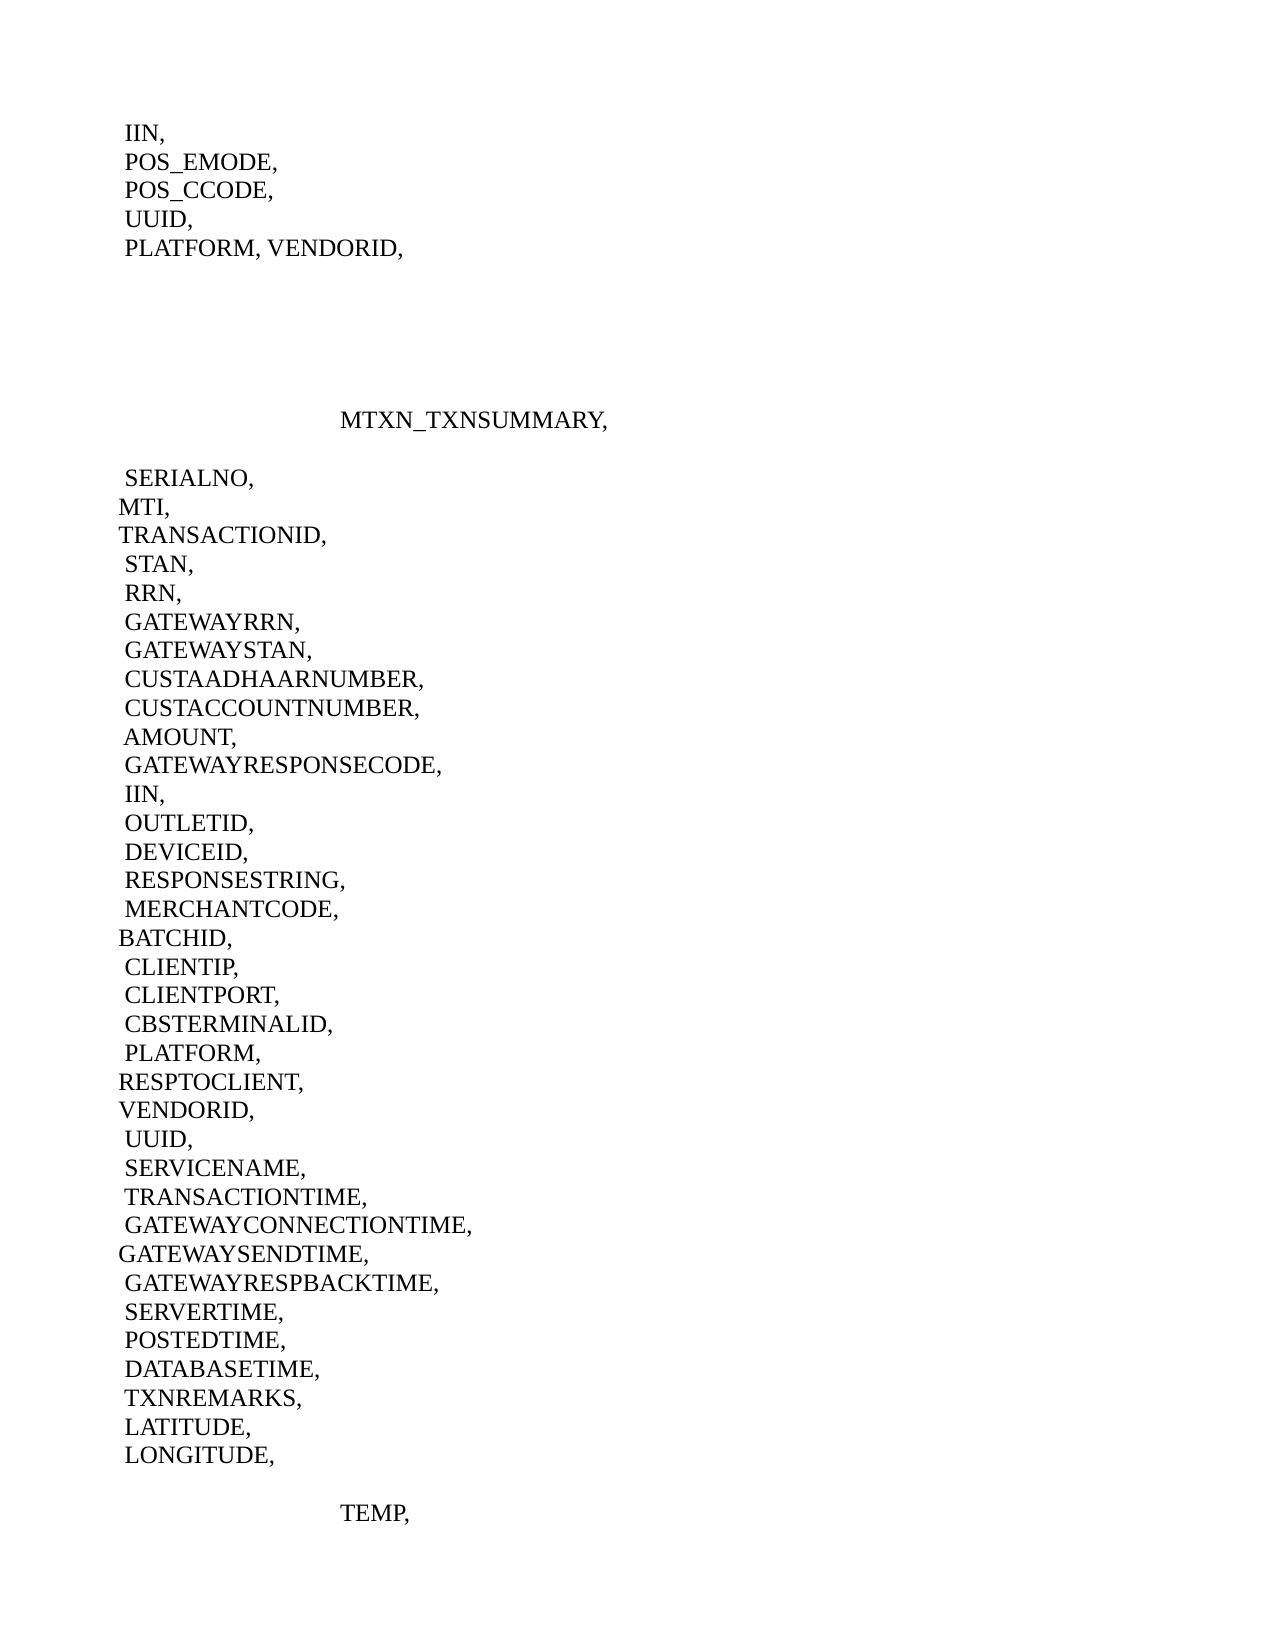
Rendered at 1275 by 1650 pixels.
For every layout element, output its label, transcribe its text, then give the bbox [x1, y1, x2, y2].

text GATEWAYRESPONSECODE, [118, 751, 1157, 779]
text LATITUDE, [118, 1412, 1157, 1441]
text MERCHANTCODE, [118, 894, 1157, 923]
text AMOUNT, [118, 722, 1157, 751]
text VENDORID, [118, 1096, 1157, 1124]
text IIN, [118, 779, 1157, 808]
text GATEWAYSENDTIME, [118, 1239, 1157, 1268]
text POS_CCODE, [118, 176, 1157, 204]
text MTI, [118, 492, 1157, 521]
text RESPTOCLIENT, [118, 1067, 1157, 1096]
text GATEWAYCONNECTIONTIME, [118, 1211, 1157, 1239]
text STAN, [118, 549, 1157, 578]
text IIN, [118, 118, 1157, 147]
text POS_EMODE, [118, 147, 1157, 176]
text GATEWAYRRN, [118, 607, 1157, 636]
text OUTLETID, [118, 808, 1157, 837]
text RRN, [118, 578, 1157, 607]
text LONGITUDE, [118, 1441, 1157, 1469]
text TEMP, [118, 1498, 1157, 1527]
text SERVICENAME, [118, 1153, 1157, 1182]
text TRANSACTIONTIME, [118, 1182, 1157, 1211]
text RESPONSESTRING, [118, 866, 1157, 894]
text GATEWAYRESPBACKTIME, [118, 1268, 1157, 1297]
text CBSTERMINALID, [118, 1009, 1157, 1038]
text PLATFORM, VENDORID, [118, 233, 1157, 262]
text CLIENTIP, [118, 952, 1157, 981]
text UUID, [118, 1124, 1157, 1153]
text BATCHID, [118, 923, 1157, 952]
text PLATFORM, [118, 1038, 1157, 1067]
text SERIALNO, [118, 463, 1157, 492]
text CLIENTPORT, [118, 981, 1157, 1009]
text CUSTACCOUNTNUMBER, [118, 693, 1157, 722]
text SERVERTIME, [118, 1297, 1157, 1326]
text CUSTAADHAARNUMBER, [118, 664, 1157, 693]
text DEVICEID, [118, 837, 1157, 866]
text TXNREMARKS, [118, 1383, 1157, 1412]
text TRANSACTIONID, [118, 521, 1157, 549]
text MTXN_TXNSUMMARY, [118, 406, 1157, 434]
text UUID, [118, 204, 1157, 233]
text DATABASETIME, [118, 1354, 1157, 1383]
text POSTEDTIME, [118, 1326, 1157, 1354]
text GATEWAYSTAN, [118, 636, 1157, 664]
